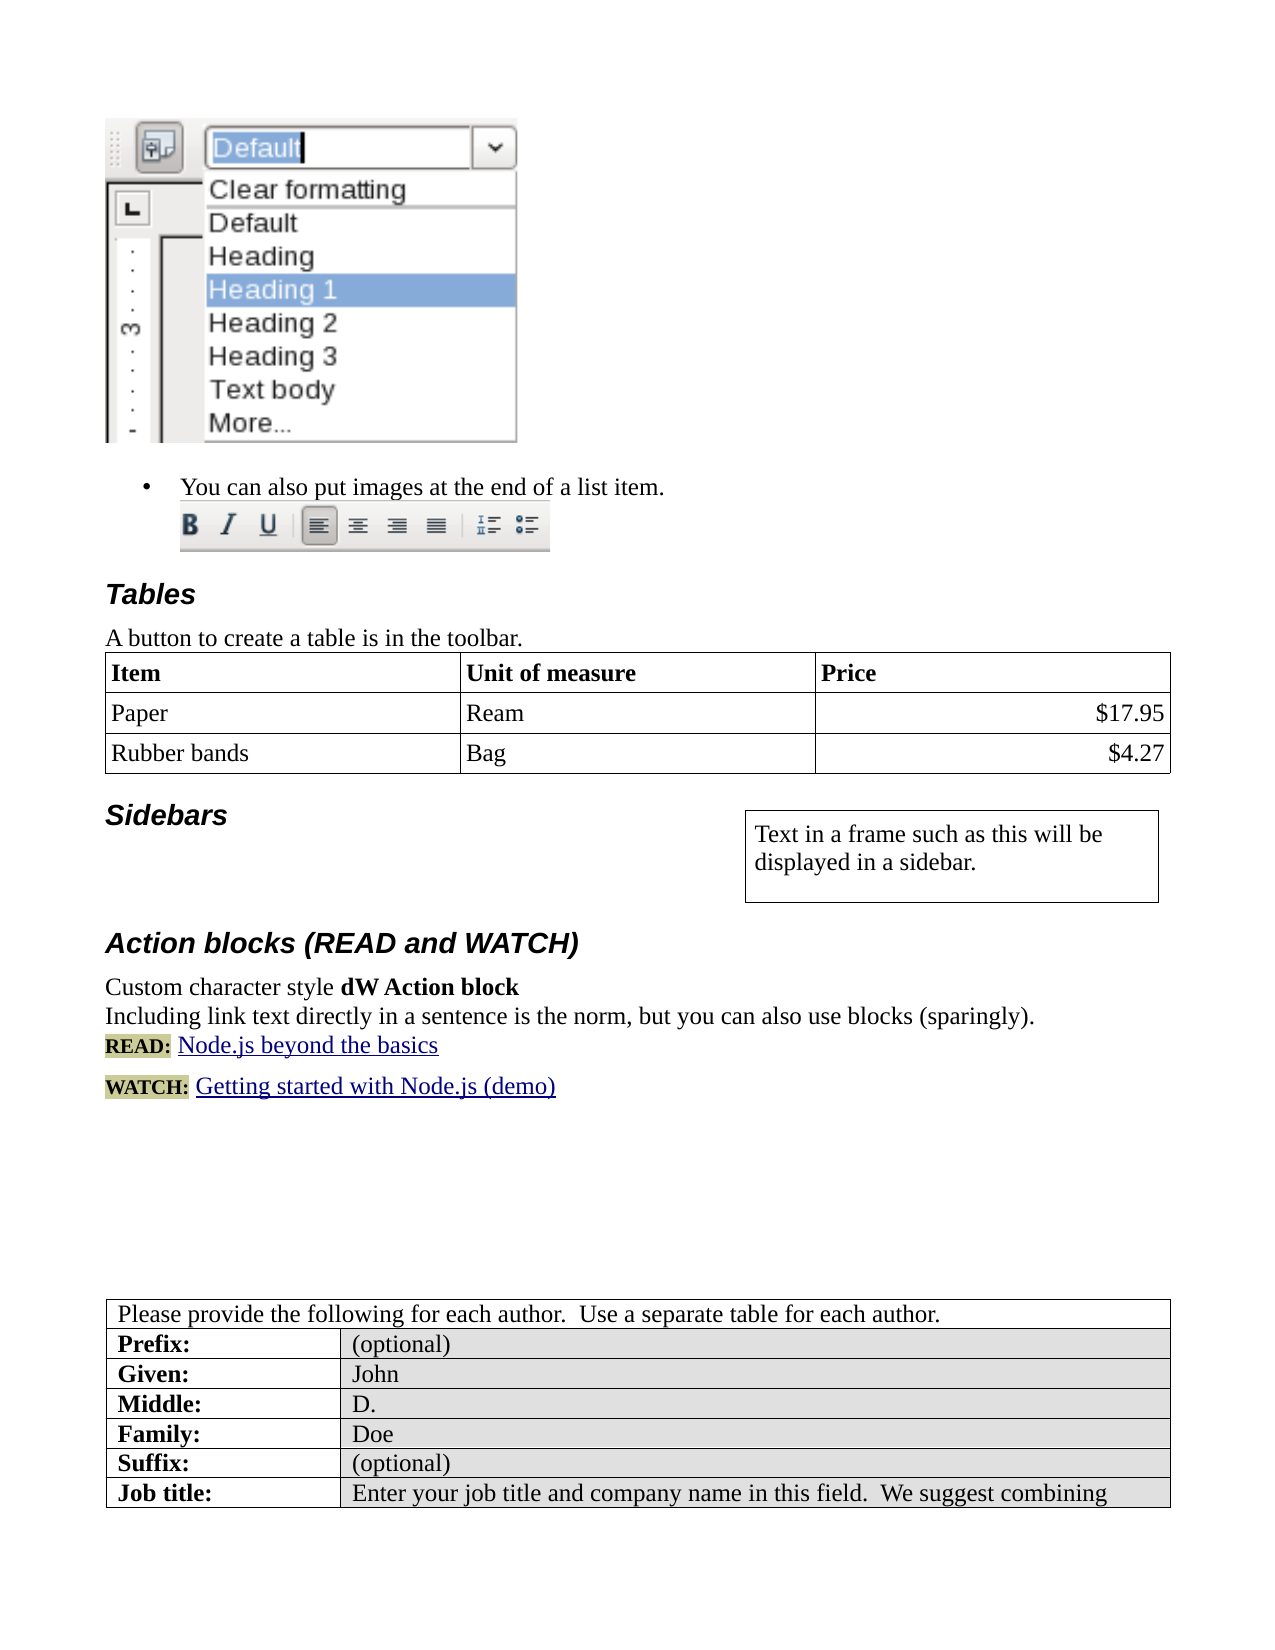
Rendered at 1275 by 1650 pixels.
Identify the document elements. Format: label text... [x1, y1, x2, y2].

text Text in a frame such as this will be displayed in a sidebar. [754, 819, 1149, 876]
table_cell Suffix: [107, 1449, 340, 1477]
table_cell Bag [461, 734, 815, 773]
table_cell D. [341, 1389, 1170, 1418]
picture [180, 500, 551, 552]
table_cell Middle: [107, 1389, 340, 1418]
table_cell Job title: [107, 1478, 340, 1507]
table_cell John [341, 1359, 1170, 1388]
table_header Unit of measure [461, 653, 815, 692]
picture [105, 118, 518, 443]
table_header Please provide the following for each author. Use a separate table for each author. [107, 1300, 1170, 1328]
table_cell (optional) [341, 1329, 1170, 1358]
table_cell Paper [106, 693, 460, 732]
table_cell Prefix: [107, 1329, 340, 1358]
table_cell Doe [341, 1419, 1170, 1447]
table_header Item [106, 653, 460, 692]
subtitle Tables [105, 577, 1170, 611]
table_cell (optional) [341, 1449, 1170, 1477]
list You can also put images at the end of a list item. [142, 472, 1170, 552]
table_cell Enter your job title and company name in this field. We suggest combining [341, 1478, 1170, 1507]
table_cell $17.95 [816, 693, 1170, 732]
table_cell Rubber bands [106, 734, 460, 773]
text READ: Node.js beyond the basics [105, 1030, 1170, 1059]
text WATCH: Getting started with Node.js (demo) [105, 1071, 1170, 1100]
table_cell Given: [107, 1359, 340, 1388]
subtitle Sidebars [746, 811, 1158, 902]
text A button to create a table is in the toolbar. [105, 623, 1170, 652]
table_header Price [816, 653, 1170, 692]
table_cell Family: [107, 1419, 340, 1447]
table_cell $4.27 [816, 734, 1170, 773]
text Custom character style dW Action block Including link text directly in a sentence is the norm, but you can also use blocks (sparingly). [105, 972, 1170, 1030]
subtitle Sidebars [105, 798, 1170, 831]
subtitle Action blocks (READ and WATCH) [105, 926, 1170, 960]
table_cell Ream [461, 693, 815, 732]
